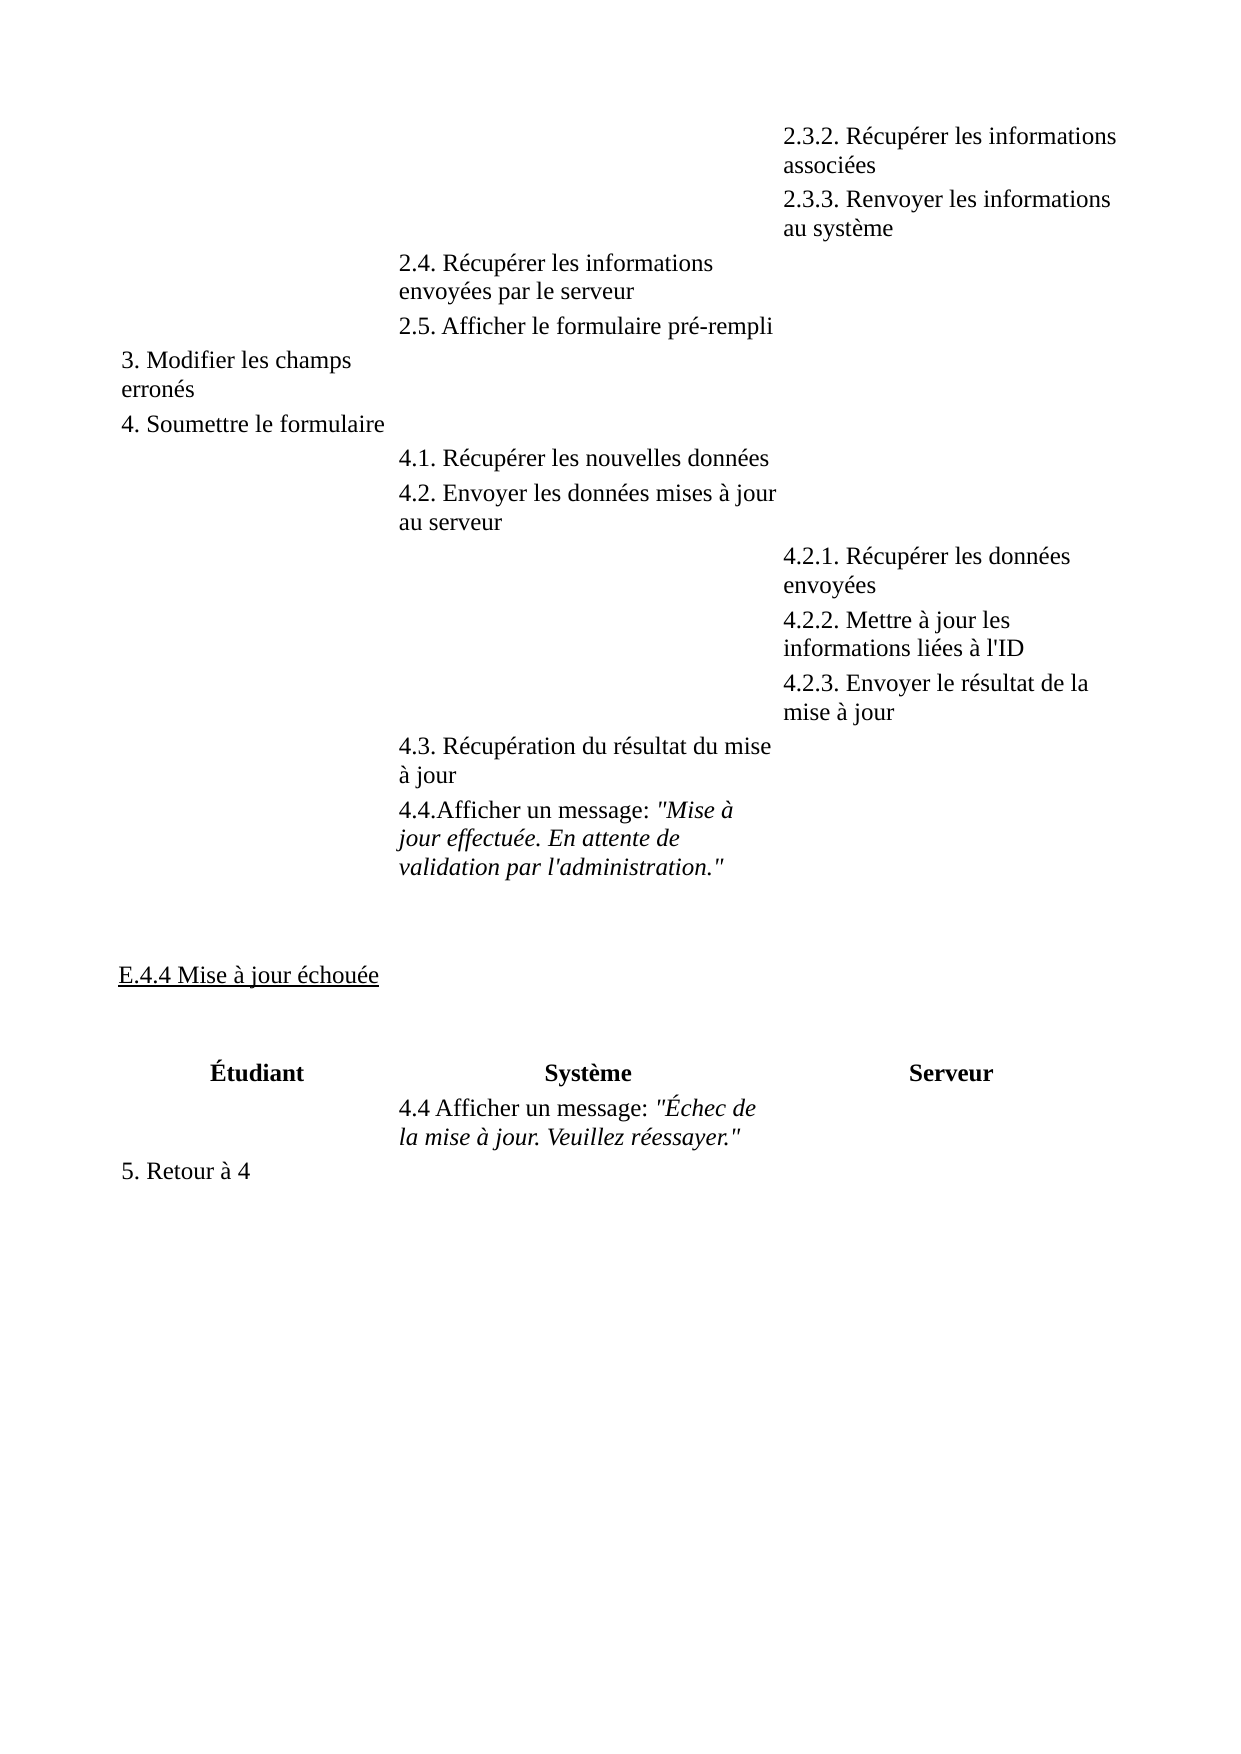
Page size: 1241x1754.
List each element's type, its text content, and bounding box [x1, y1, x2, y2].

table_cell [396, 665, 780, 728]
table_cell [396, 602, 780, 665]
table_cell [396, 181, 780, 245]
table_cell [118, 792, 396, 913]
table_cell 4.2.2. Mettre à jour les informations liées à l'ID [780, 602, 1122, 665]
table_cell 5. Retour à 4 [118, 1154, 396, 1188]
table_cell 4.1. Récupérer les nouvelles données [396, 441, 780, 475]
table_cell [118, 665, 396, 728]
table_cell [396, 539, 780, 602]
table_cell 2.3.3. Renvoyer les informations au système [780, 181, 1122, 245]
table_cell [118, 118, 396, 181]
table_cell [780, 1154, 1122, 1188]
table_cell [118, 1090, 396, 1153]
table_cell [118, 308, 396, 343]
table_cell [780, 1090, 1122, 1153]
table_cell [780, 245, 1122, 308]
table_cell 4.2.1. Récupérer les données envoyées [780, 539, 1122, 602]
table_cell 3. Modifier les champs erronés [118, 343, 396, 406]
table_cell [118, 441, 396, 475]
table_cell [118, 181, 396, 245]
table_cell [118, 729, 396, 792]
table_cell [118, 475, 396, 538]
table_header Système [396, 1056, 780, 1090]
table_cell 2.5. Afficher le formulaire pré-rempli [396, 308, 780, 343]
table_cell 2.3.2. Récupérer les informations associées [780, 118, 1122, 181]
table_cell 4.4 Afficher un message: "Échec de la mise à jour. Veuillez réessayer." [396, 1090, 780, 1153]
table_cell 4.2. Envoyer les données mises à jour au serveur [396, 475, 780, 538]
table_header Serveur [780, 1056, 1122, 1090]
table_cell [780, 792, 1122, 913]
table_cell 4.2.3. Envoyer le résultat de la mise à jour [780, 665, 1122, 728]
table_cell [780, 441, 1122, 475]
table_cell [780, 729, 1122, 792]
table_header Étudiant [118, 1056, 396, 1090]
table_cell [396, 1154, 780, 1188]
table_cell [396, 118, 780, 181]
table_cell [780, 308, 1122, 343]
table_cell [118, 245, 396, 308]
table_cell [118, 602, 396, 665]
text E.4.4 Mise à jour échouée [118, 960, 1122, 989]
table_cell [396, 343, 780, 406]
table_cell [780, 343, 1122, 406]
table_cell 4.3. Récupération du résultat du mise à jour [396, 729, 780, 792]
table_cell 4. Soumettre le formulaire [118, 406, 396, 441]
table_cell [118, 539, 396, 602]
table_cell 2.4. Récupérer les informations envoyées par le serveur [396, 245, 780, 308]
table_cell [780, 406, 1122, 441]
table_cell [396, 406, 780, 441]
table_cell 4.4.Afficher un message: "Mise à jour effectuée. En attente de validation par l'administration." [396, 792, 780, 913]
table_cell [780, 475, 1122, 538]
